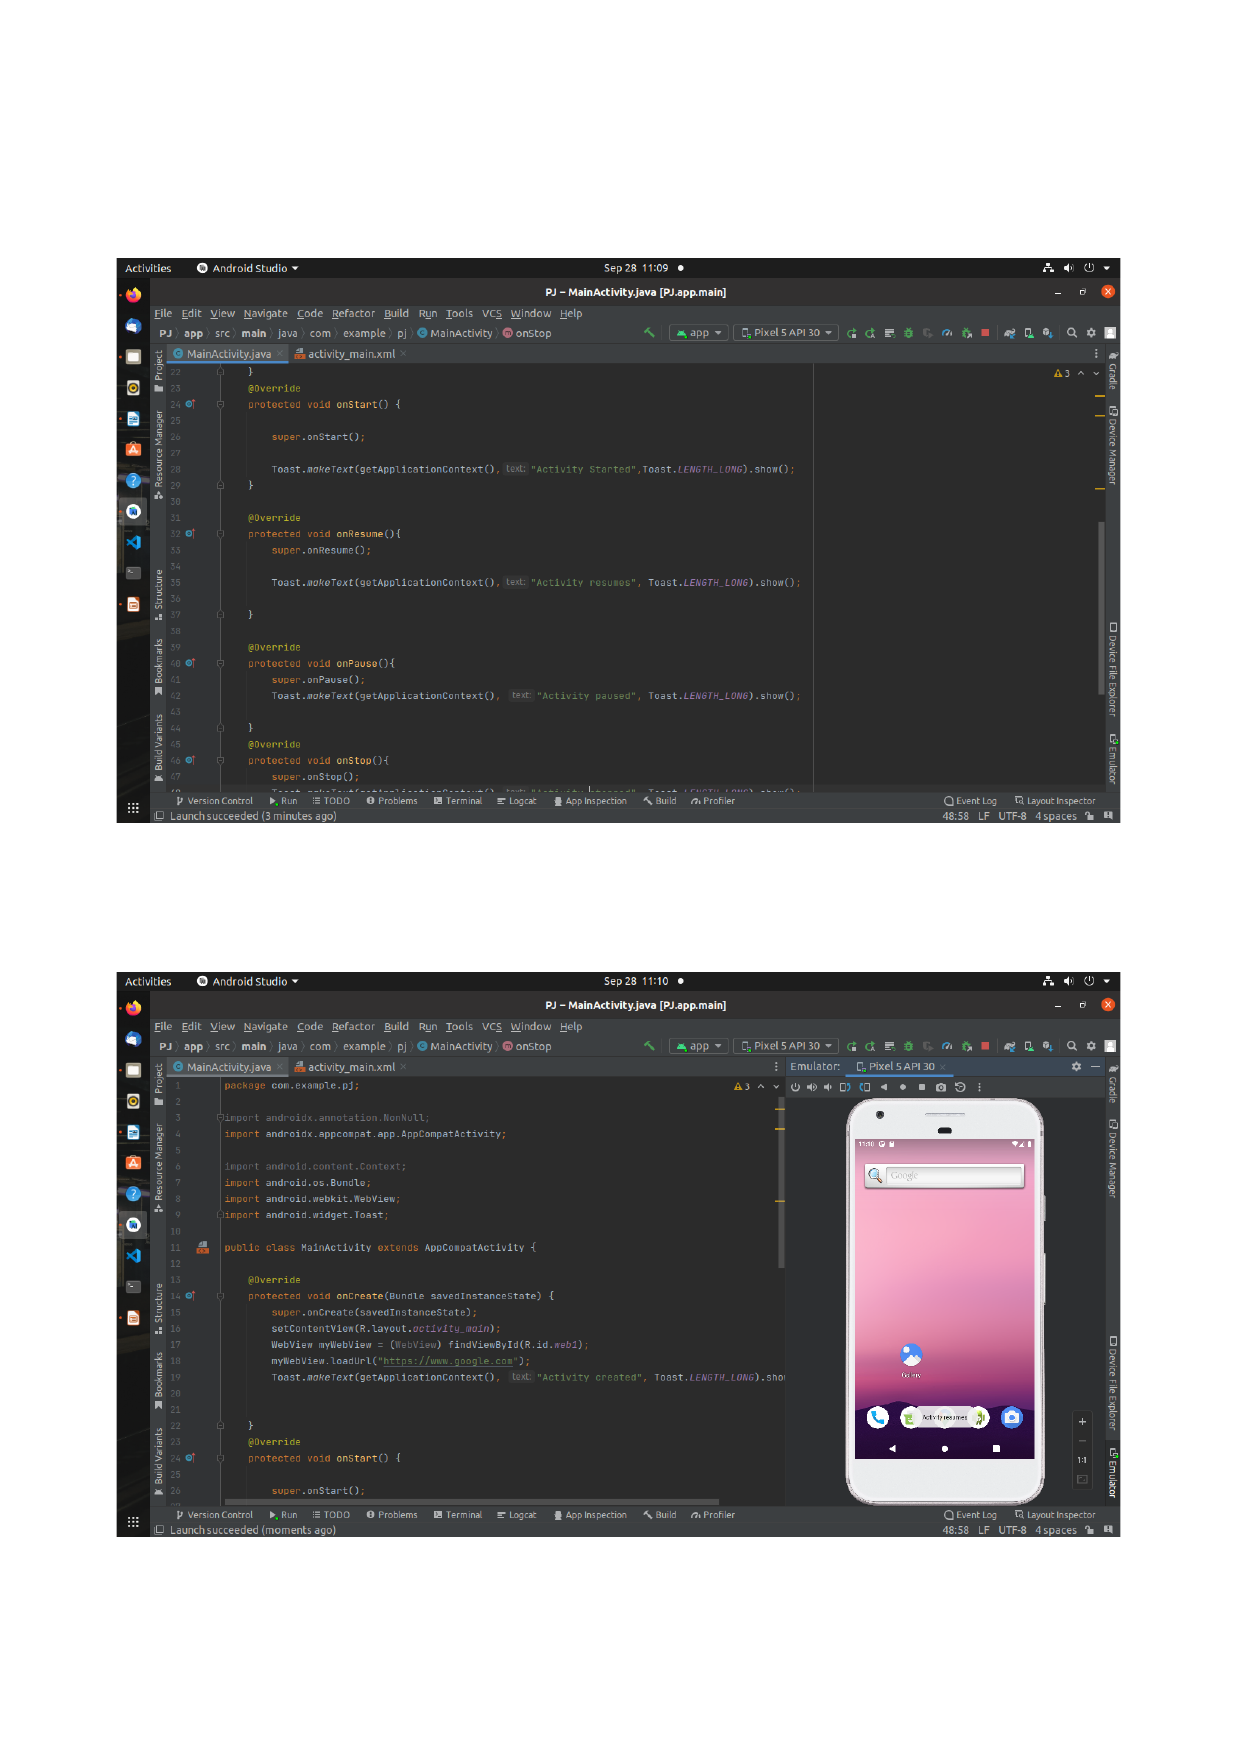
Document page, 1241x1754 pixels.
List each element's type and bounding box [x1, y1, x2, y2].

picture [116, 258, 1121, 823]
picture [116, 972, 1121, 1537]
